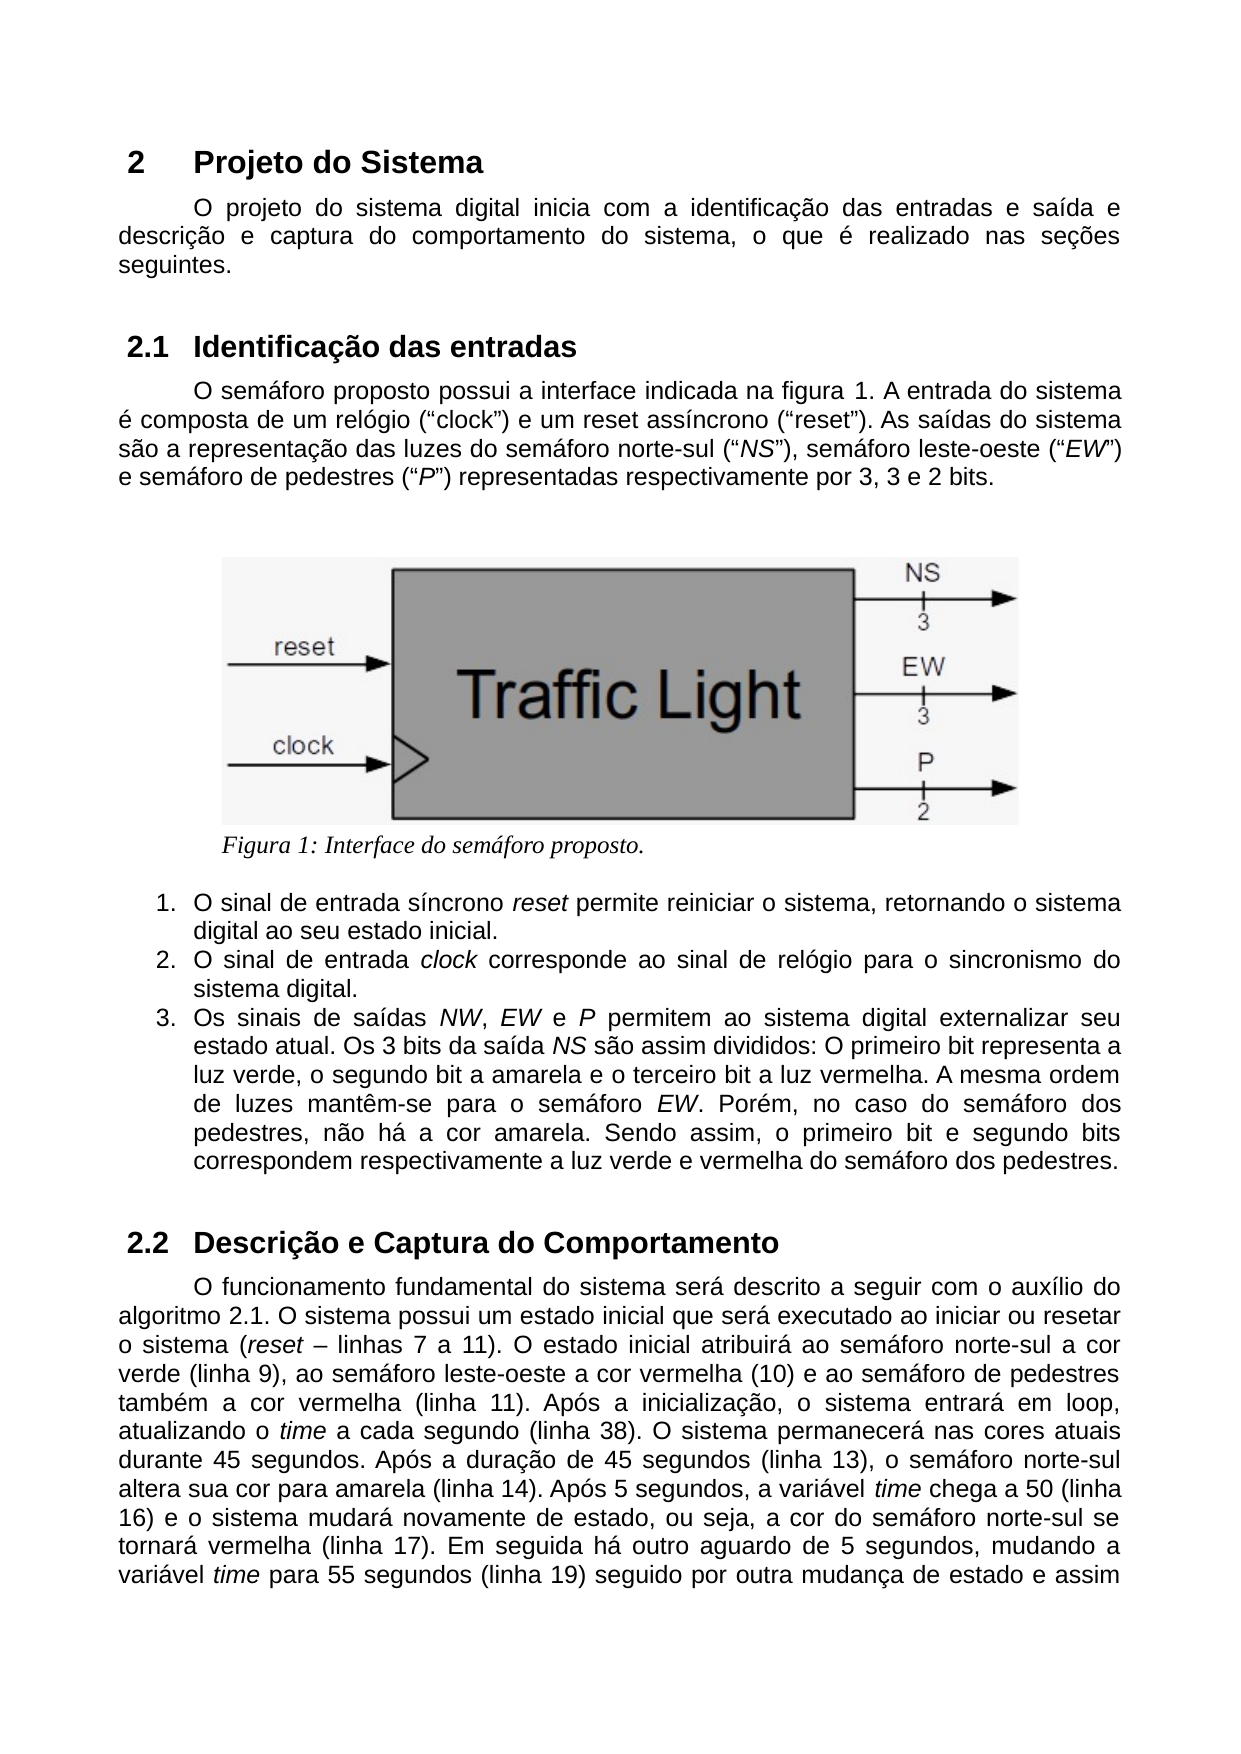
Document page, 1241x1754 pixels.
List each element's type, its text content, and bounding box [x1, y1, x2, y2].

list Os sinais de saídas NW, EW e P permitem ao sistema digital externalizar seu estado atual. Os 3 bits da saída NS são assim divididos: O primeiro bit representa a luz verde, o segundo bit a amarela e o terceiro bit a luz vermelha. A mesma ordem de luzes mantêm-se para o semáforo EW. Porém, no caso do semáforo dos pedestres, não há a cor amarela. Sendo assim, o primeiro bit e segundo bits correspondem respectivamente a luz verde e vermelha do semáforo dos pedestres. [156, 1002, 1122, 1175]
text O funcionamento fundamental do sistema será descrito a seguir com o auxílio do algoritmo 2.1. O sistema possui um estado inicial que será executado ao iniciar ou resetar o sistema (reset – linhas 7 a 11). O estado inicial atribuirá ao semáforo norte-sul a cor verde (linha 9), ao semáforo leste-oeste a cor vermelha (10) e ao semáforo de pedestres também a cor vermelha (linha 11). Após a inicialização, o sistema entrará em loop, atualizando o time a cada segundo (linha 38). O sistema permanecerá nas cores atuais durante 45 segundos. Após a duração de 45 segundos (linha 13), o semáforo norte-sul altera sua cor para amarela (linha 14). Após 5 segundos, a variável time chega a 50 (linha 16) e o sistema mudará novamente de estado, ou seja, a cor do semáforo norte-sul se tornará vermelha (linha 17). Em seguida há outro aguardo de 5 segundos, mudando a variável time para 55 segundos (linha 19) seguido por outra mudança de estado e assim [118, 1272, 1122, 1589]
text Figura 2.1: Interface do semáforo proposto. [222, 825, 1018, 859]
text O projeto do sistema digital inicia com a identificação das entradas e saída e descrição e captura do comportamento do sistema, o que é realizado nas seções seguintes. [118, 192, 1122, 279]
text O semáforo proposto possui a interface indicada na figura 2.1. A entrada do sistema é composta de um relógio (“clock”) e um reset assíncrono (“reset”). As saídas do sistema são a representação das luzes do semáforo norte-sul (“NS”), semáforo leste-oeste (“EW”) e semáforo de pedestres (“P”) representadas respectivamente por 3, 3 e 2 bits. [118, 376, 1122, 491]
picture [221, 557, 1019, 825]
list O sinal de entrada clock corresponde ao sinal de relógio para o sincronismo do sistema digital. [156, 945, 1122, 1002]
list O sinal de entrada síncrono reset permite reiniciar o sistema, retornando o sistema digital ao seu estado inicial. [156, 887, 1122, 945]
subtitle Descrição e Captura do Comportamento [118, 1224, 1122, 1260]
subtitle Projeto do Sistema [118, 143, 1122, 180]
subtitle Identificação das entradas [118, 328, 1122, 364]
